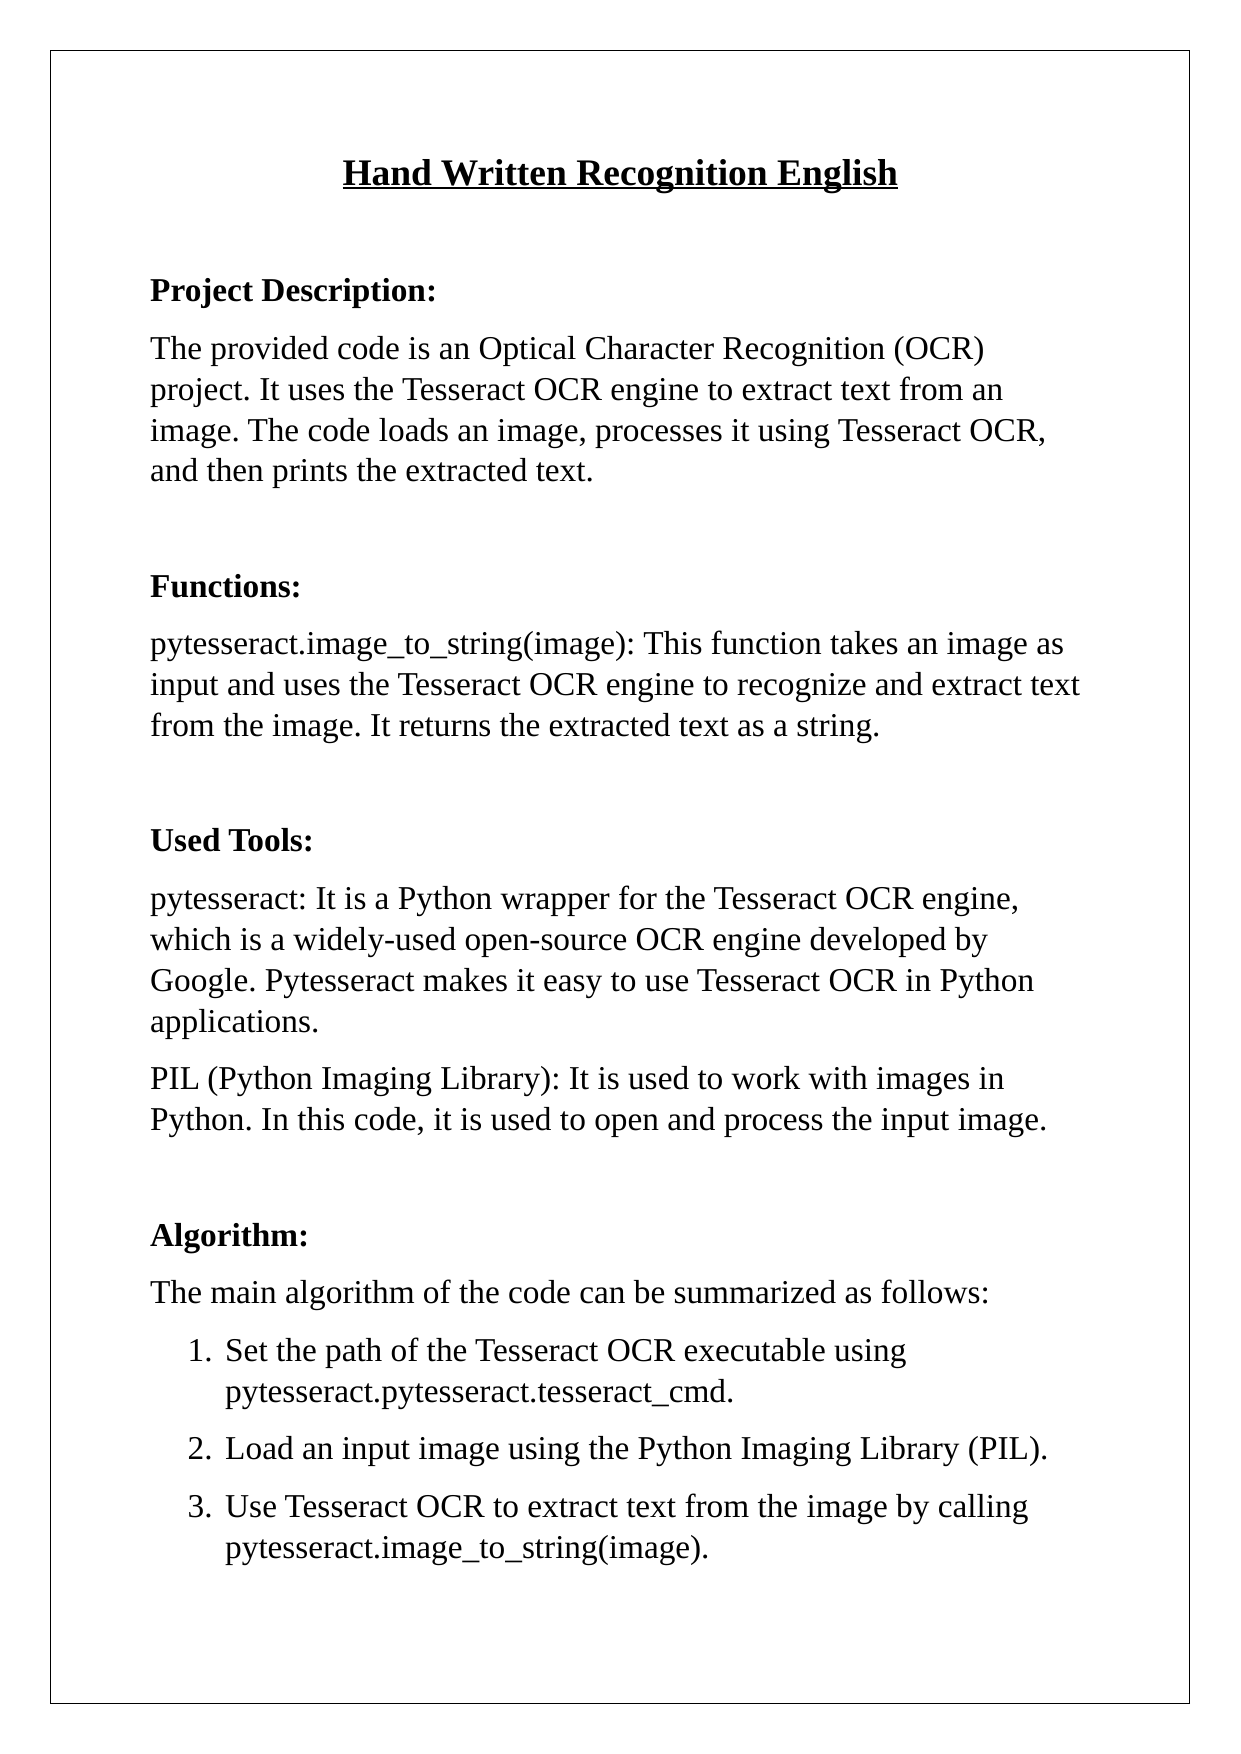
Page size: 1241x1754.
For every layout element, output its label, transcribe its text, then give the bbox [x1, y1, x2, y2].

list Use Tesseract OCR to extract text from the image by calling pytesseract.image_to_string(image). [187, 1486, 1090, 1565]
text Algorithm: [150, 1215, 1090, 1253]
list Set the path of the Tesseract OCR executable using pytesseract.pytesseract.tesseract_cmd. [187, 1330, 1090, 1409]
text Project Description: [150, 270, 1090, 309]
text The provided code is an Optical Character Recognition (OCR) project. It uses the Tesseract OCR engine to extract text from an image. The code loads an image, processes it using Tesseract OCR, and then prints the extracted text. [150, 328, 1090, 489]
text Functions: [150, 566, 1090, 604]
text pytesseract.image_to_string(image): This function takes an image as input and uses the Tesseract OCR engine to recognize and extract text from the image. It returns the extracted text as a string. [150, 623, 1090, 744]
text Hand Written Recognition English [150, 150, 1090, 193]
list Load an input image using the Python Imaging Library (PIL). [187, 1428, 1090, 1467]
text PIL (Python Imaging Library): It is used to work with images in Python. In this code, it is used to open and process the input image. [150, 1059, 1090, 1138]
text The main algorithm of the code can be summarized as follows: [150, 1272, 1090, 1311]
text Used Tools: [150, 821, 1090, 859]
text pytesseract: It is a Python wrapper for the Tesseract OCR engine, which is a widely-used open-source OCR engine developed by Google. Pytesseract makes it easy to use Tesseract OCR in Python applications. [150, 878, 1090, 1039]
